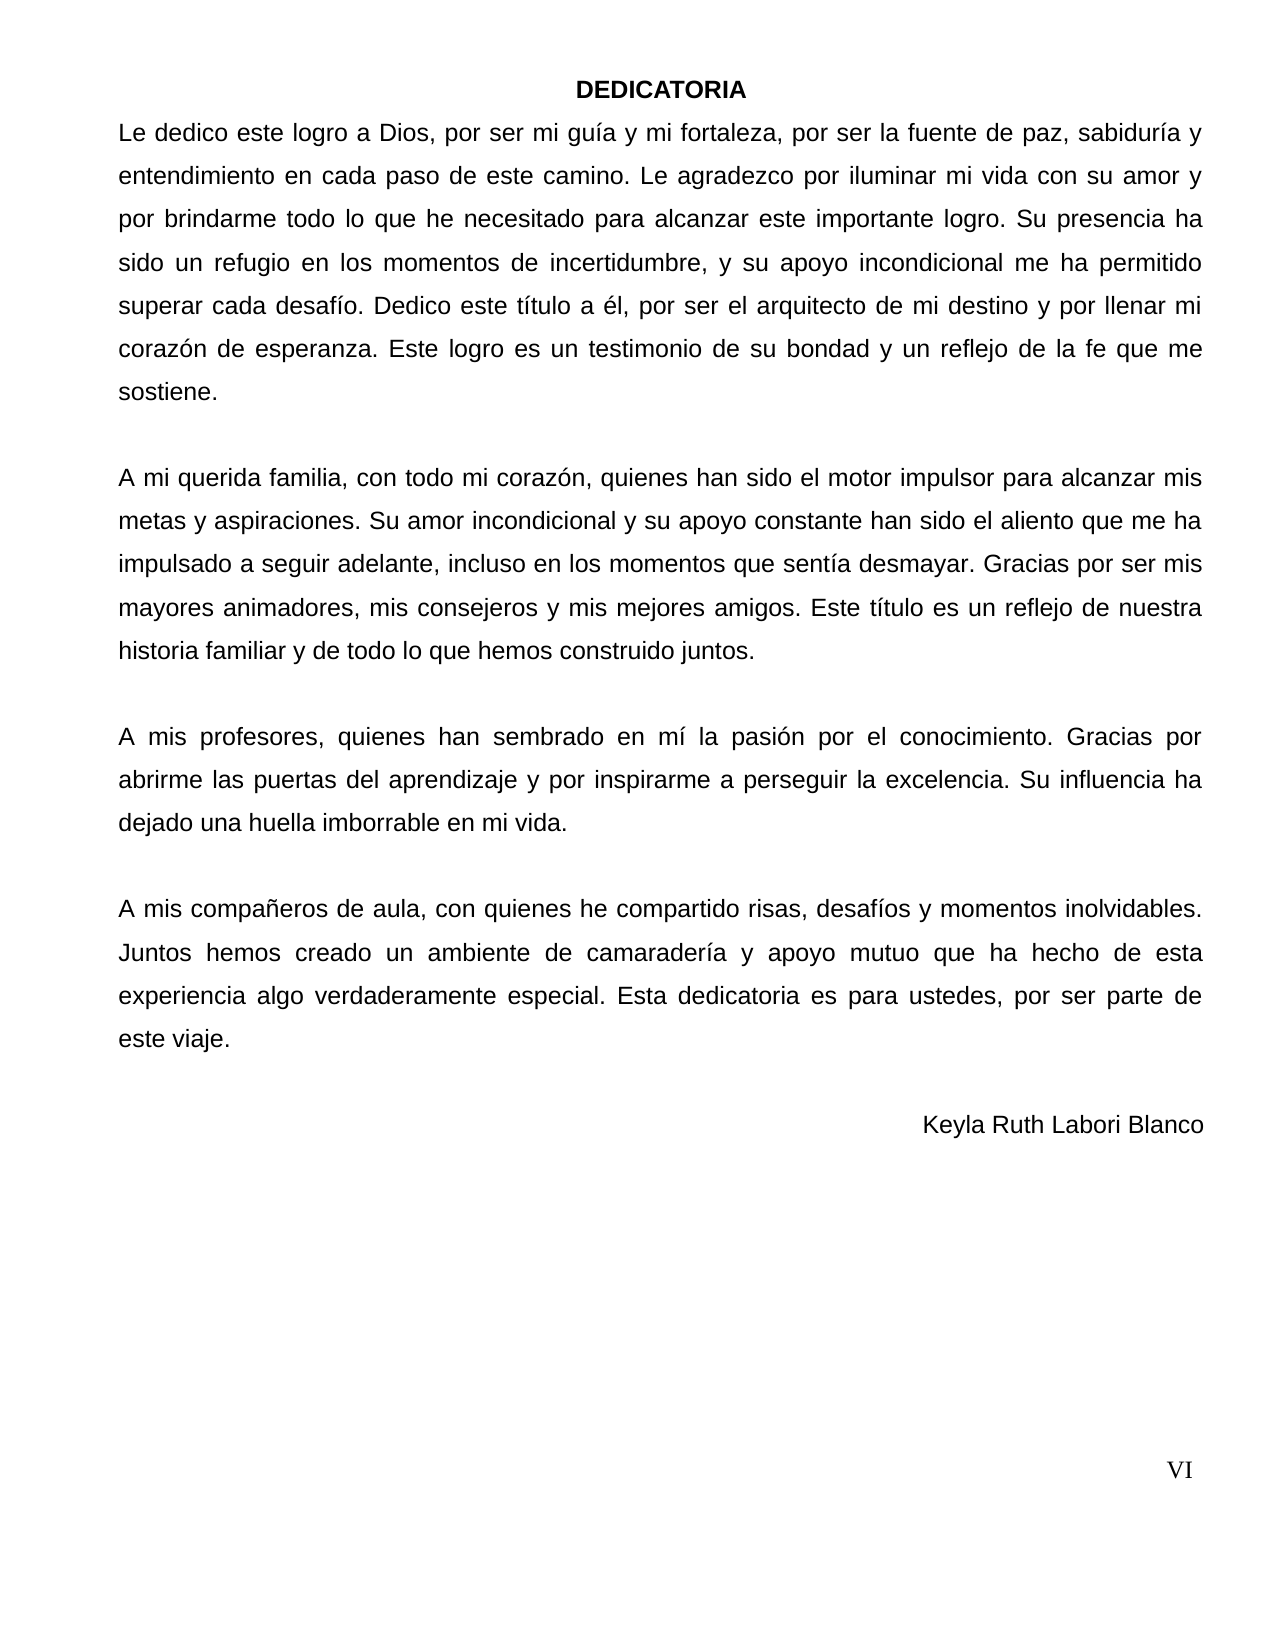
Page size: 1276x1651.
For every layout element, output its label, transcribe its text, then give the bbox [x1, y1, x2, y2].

text A mi querida familia, con todo mi corazón, quienes han sido el motor impulsor para alcanzar mis metas y aspiraciones. Su amor incondicional y su apoyo constante han sido el aliento que me ha impulsado a seguir adelante, incluso en los momentos que sentía desmayar. Gracias por ser mis mayores animadores, mis consejeros y mis mejores amigos. Este título es un reflejo de nuestra historia familiar y de todo lo que hemos construido juntos. [118, 463, 1204, 664]
text Le dedico este logro a Dios, por ser mi guía y mi fortaleza, por ser la fuente de paz, sabiduría y entendimiento en cada paso de este camino. Le agradezco por iluminar mi vida con su amor y por brindarme todo lo que he necesitado para alcanzar este importante logro. Su presencia ha sido un refugio en los momentos de incertidumbre, y su apoyo incondicional me ha permitido superar cada desafío. Dedico este título a él, por ser el arquitecto de mi destino y por llenar mi corazón de esperanza. Este logro es un testimonio de su bondad y un reflejo de la fe que me sostiene. [118, 118, 1204, 406]
text A mis compañeros de aula, con quienes he compartido risas, desafíos y momentos inolvidables. Juntos hemos creado un ambiente de camaradería y apoyo mutuo que ha hecho de esta experiencia algo verdaderamente especial. Esta dedicatoria es para ustedes, por ser parte de este viaje. [118, 894, 1204, 1052]
text Keyla Ruth Labori Blanco [118, 1110, 1204, 1139]
text DEDICATORIA [118, 75, 1204, 104]
text A mis profesores, quienes han sembrado en mí la pasión por el conocimiento. Gracias por abrirme las puertas del aprendizaje y por inspirarme a perseguir la excelencia. Su influencia ha dejado una huella imborrable en mi vida. [118, 722, 1204, 837]
